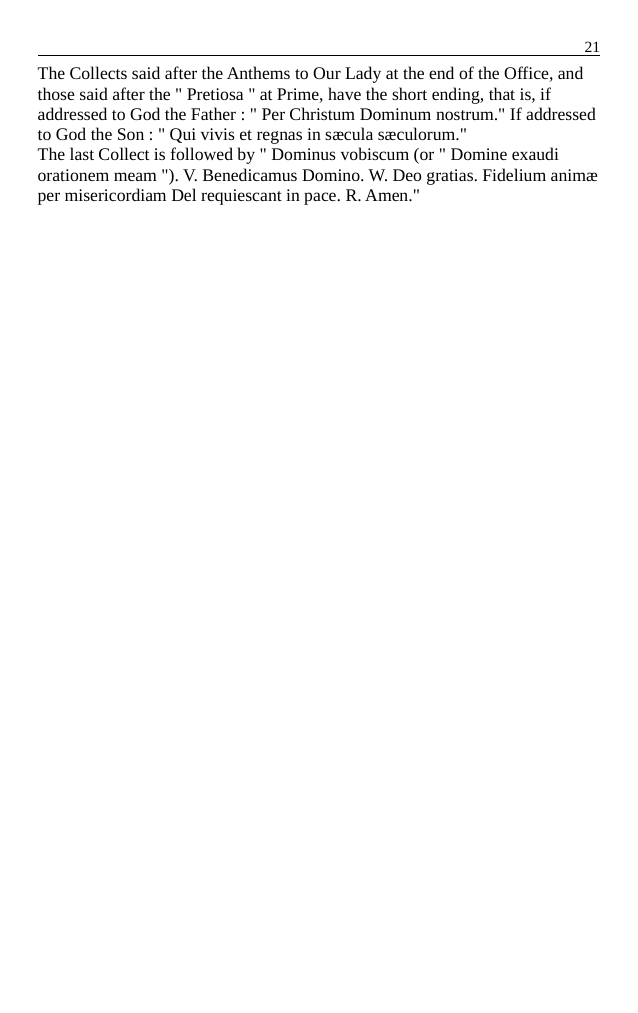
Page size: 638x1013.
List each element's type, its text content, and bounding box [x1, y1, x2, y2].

text The last Collect is followed by " Dominus vobiscum (or " Domine exaudi orationem meam "). V. Benedicamus Domino. W. Deo gratias. Fidelium animæ per misericordiam Del requiescant in pace. R. Amen." [37, 144, 600, 205]
text The Collects said after the Anthems to Our Lady at the end of the Office, and those said after the " Pretiosa " at Prime, have the short ending, that is, if addressed to God the Father : " Per Christum Dominum nostrum." If addressed to God the Son : " Qui vivis et regnas in sæcula sæculorum." [37, 63, 600, 144]
